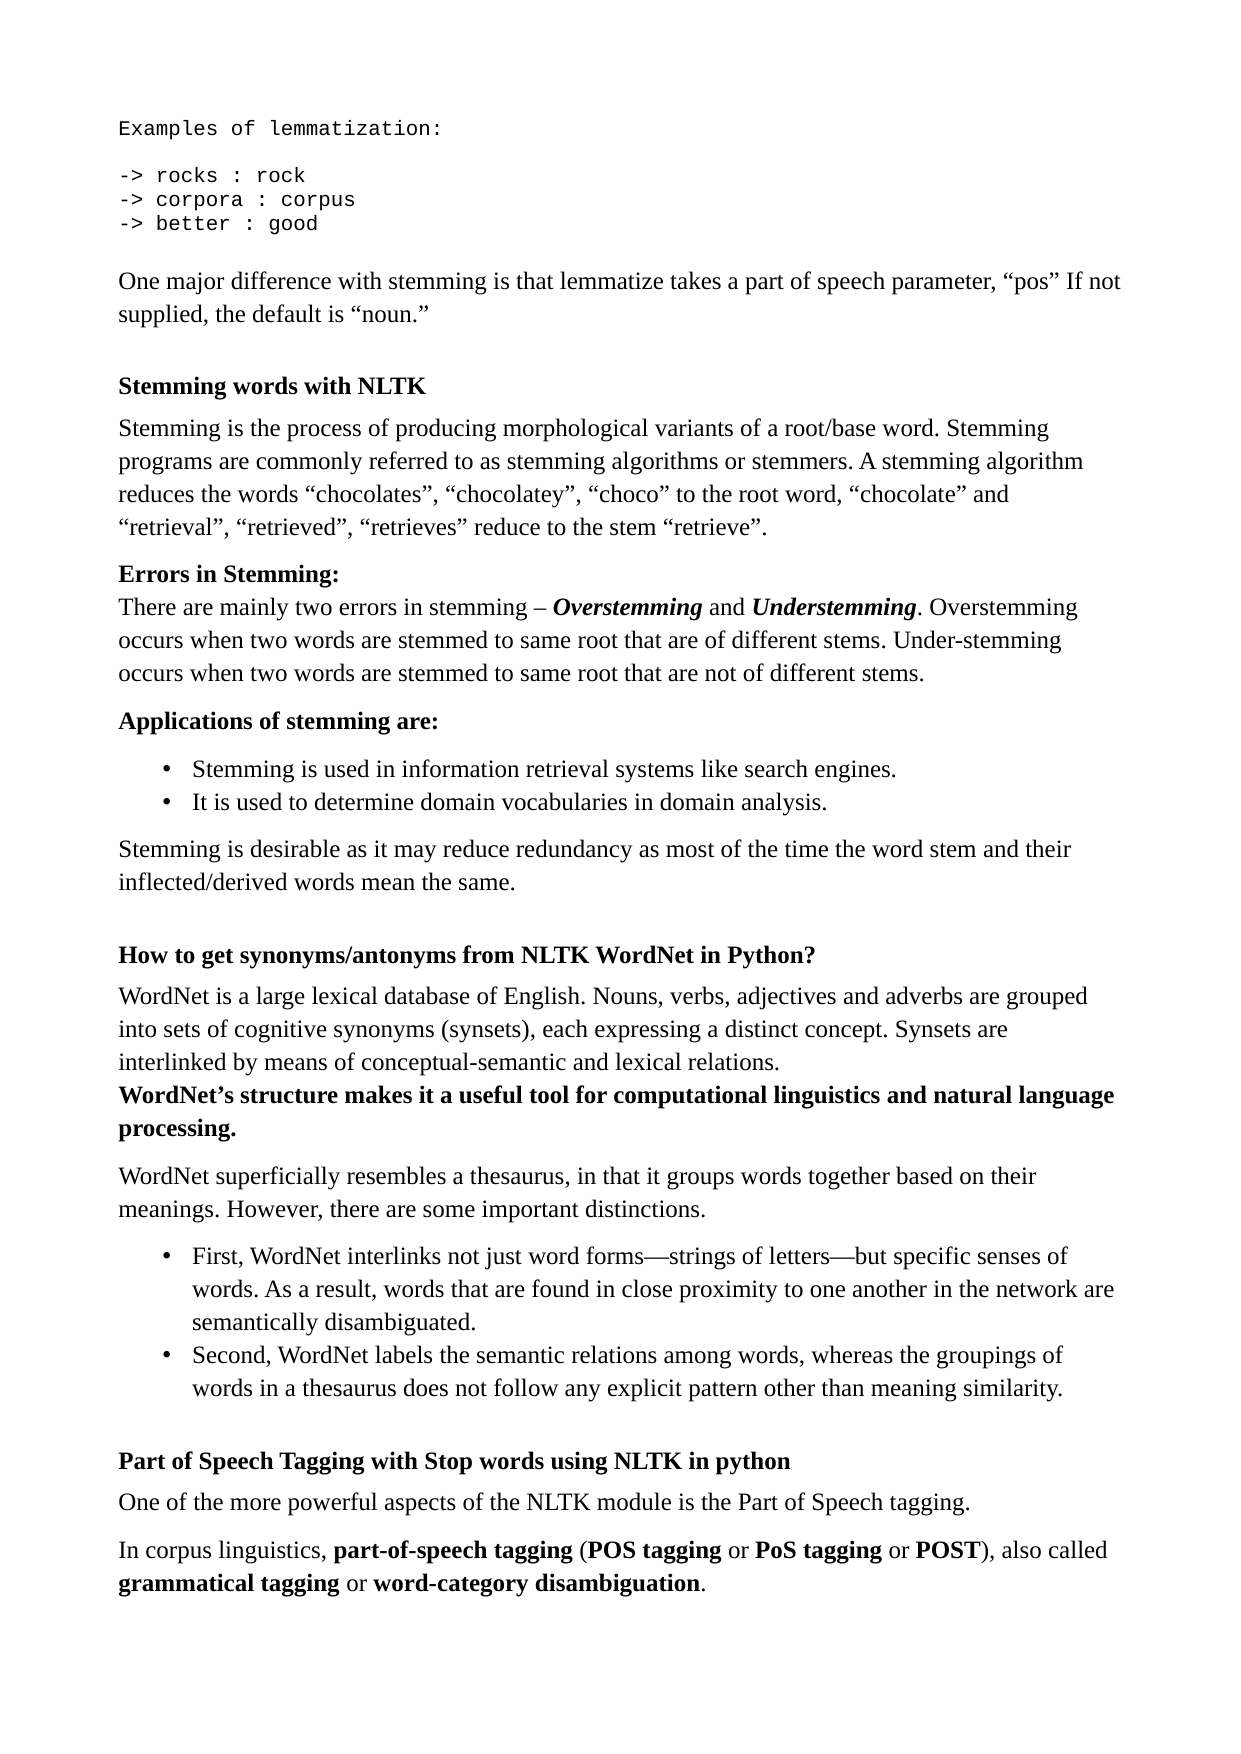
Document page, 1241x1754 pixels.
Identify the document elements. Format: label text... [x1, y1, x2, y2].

list It is used to determine domain vocabularies in domain analysis. [162, 787, 1122, 815]
text Errors in Stemming: There are mainly two errors in stemming – Overstemming and Understemming. Overstemming occurs when two words are stemmed to same root that are of different stems. Under-stemming occurs when two words are stemmed to same root that are not of different stems. [118, 559, 1122, 687]
list First, WordNet interlinks not just word forms—strings of letters—but specific senses of words. As a result, words that are found in close proximity to one another in the network are semantically disambiguated. [162, 1241, 1122, 1336]
list Second, WordNet labels the semantic relations among words, whereas the groupings of words in a thesaurus does not follow any explicit pattern other than meaning similarity. [162, 1341, 1122, 1402]
text WordNet is a large lexical database of English. Nouns, verbs, adjectives and adverbs are grouped into sets of cognitive synonyms (synsets), each expressing a distinct concept. Synsets are interlinked by means of conceptual-semantic and lexical relations. WordNet’s structure makes it a useful tool for computational linguistics and natural language processing. [118, 981, 1122, 1142]
text Examples of lemmatization: [118, 118, 1122, 142]
text -> better : good [118, 213, 1122, 236]
subtitle Part of Speech Tagging with Stop words using NLTK in python [118, 1446, 1122, 1475]
text WordNet superficially resembles a thesaurus, in that it groups words together based on their meanings. However, there are some important distinctions. [118, 1161, 1122, 1223]
text One major difference with stemming is that lemmatize takes a part of speech parameter, “pos” If not supplied, the default is “noun.” [118, 266, 1122, 328]
text -> rocks : rock [118, 165, 1122, 189]
text Applications of stemming are: [118, 706, 1122, 735]
text In corpus linguistics, part-of-speech tagging (POS tagging or PoS tagging or POST), also called grammatical tagging or word-category disambiguation. [118, 1535, 1122, 1597]
text -> corpora : corpus [118, 189, 1122, 213]
list Stemming is used in information retrieval systems like search engines. [162, 754, 1122, 782]
text Stemming is desirable as it may reduce redundancy as most of the time the word stem and their inflected/derived words mean the same. [118, 834, 1122, 896]
text One of the more powerful aspects of the NLTK module is the Part of Speech tagging. [118, 1487, 1122, 1516]
subtitle How to get synonyms/antonyms from NLTK WordNet in Python? [118, 940, 1122, 969]
text Stemming is the process of producing morphological variants of a root/base word. Stemming programs are commonly referred to as stemming algorithms or stemmers. A stemming algorithm reduces the words “chocolates”, “chocolatey”, “choco” to the root word, “chocolate” and “retrieval”, “retrieved”, “retrieves” reduce to the stem “retrieve”. [118, 413, 1122, 541]
subtitle Stemming words with NLTK [118, 371, 1122, 400]
